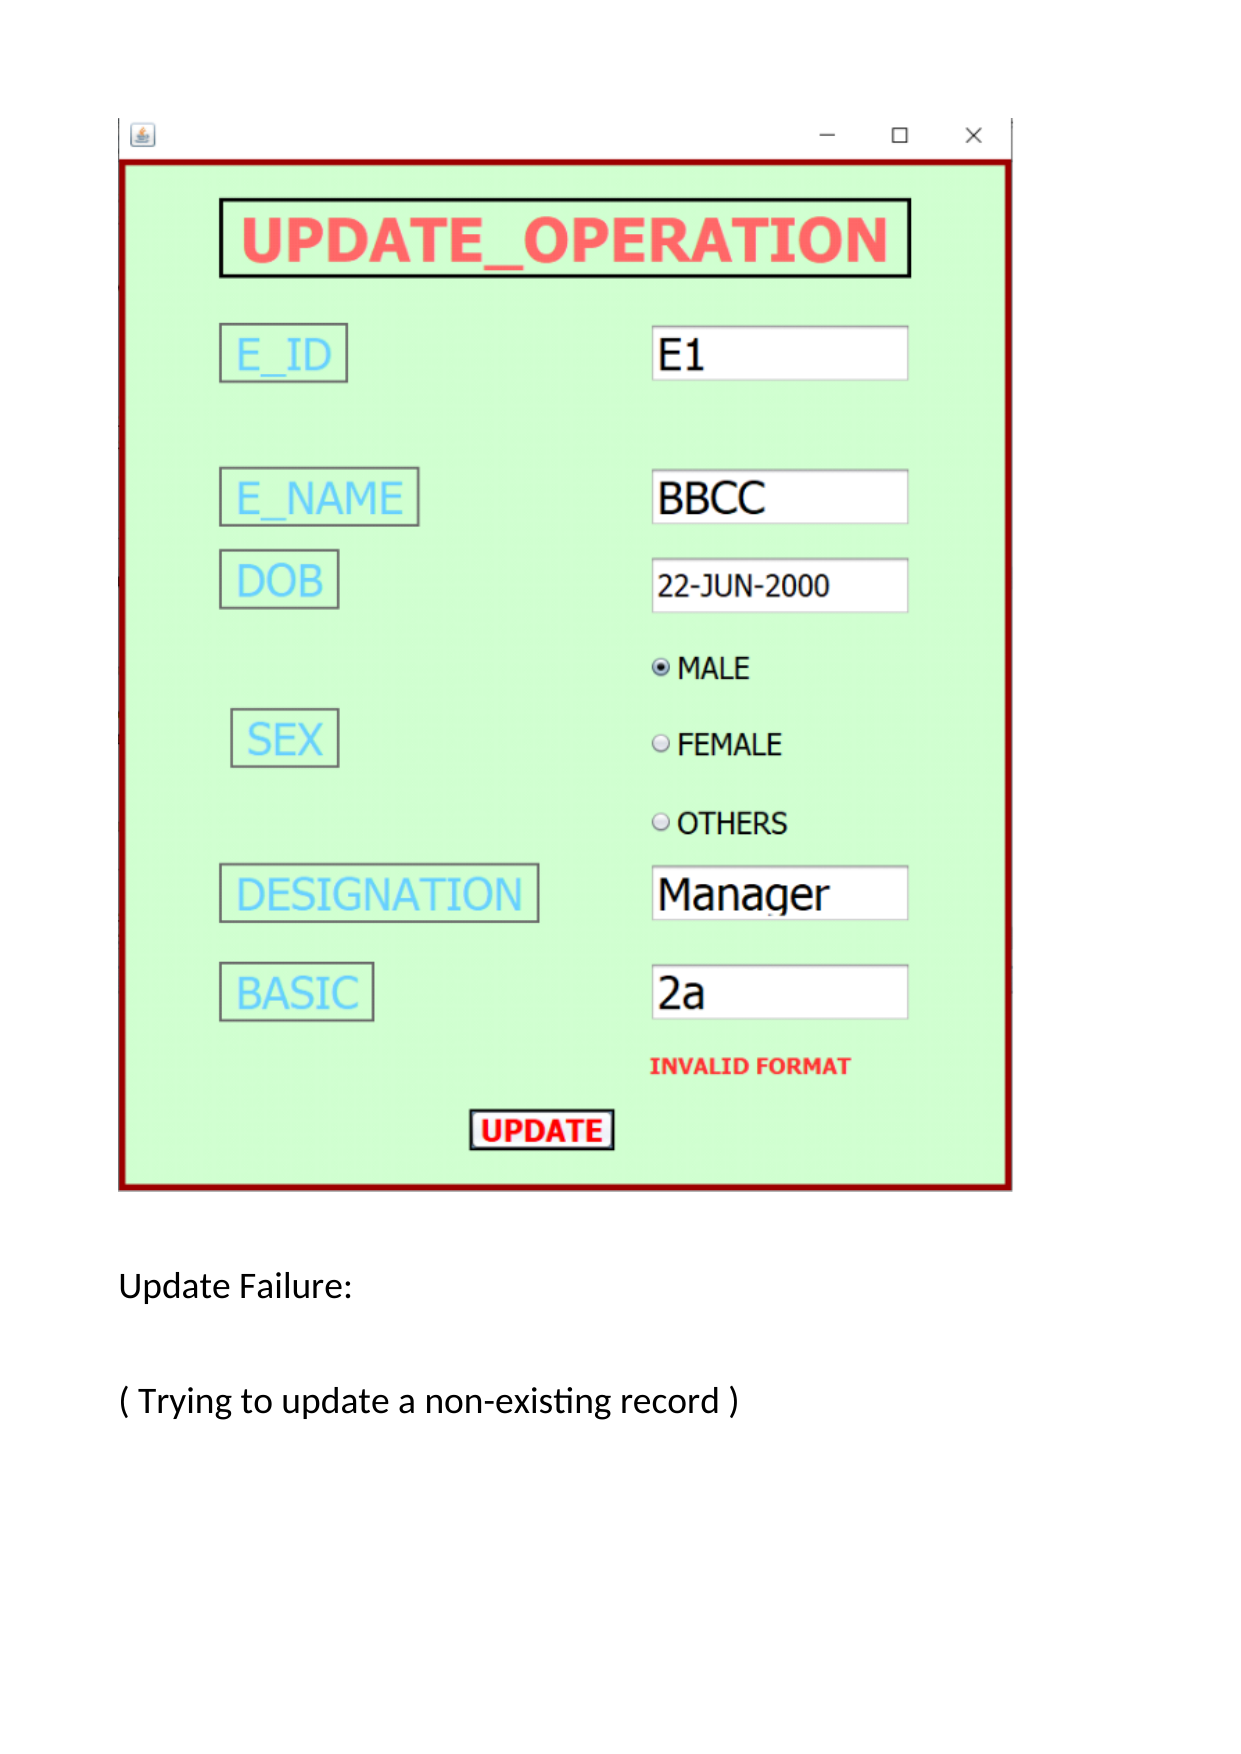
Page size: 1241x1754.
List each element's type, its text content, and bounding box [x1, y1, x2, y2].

text ( Trying to update a non-existing record ) [118, 1377, 1122, 1423]
text Update Failure: [118, 1262, 1122, 1307]
